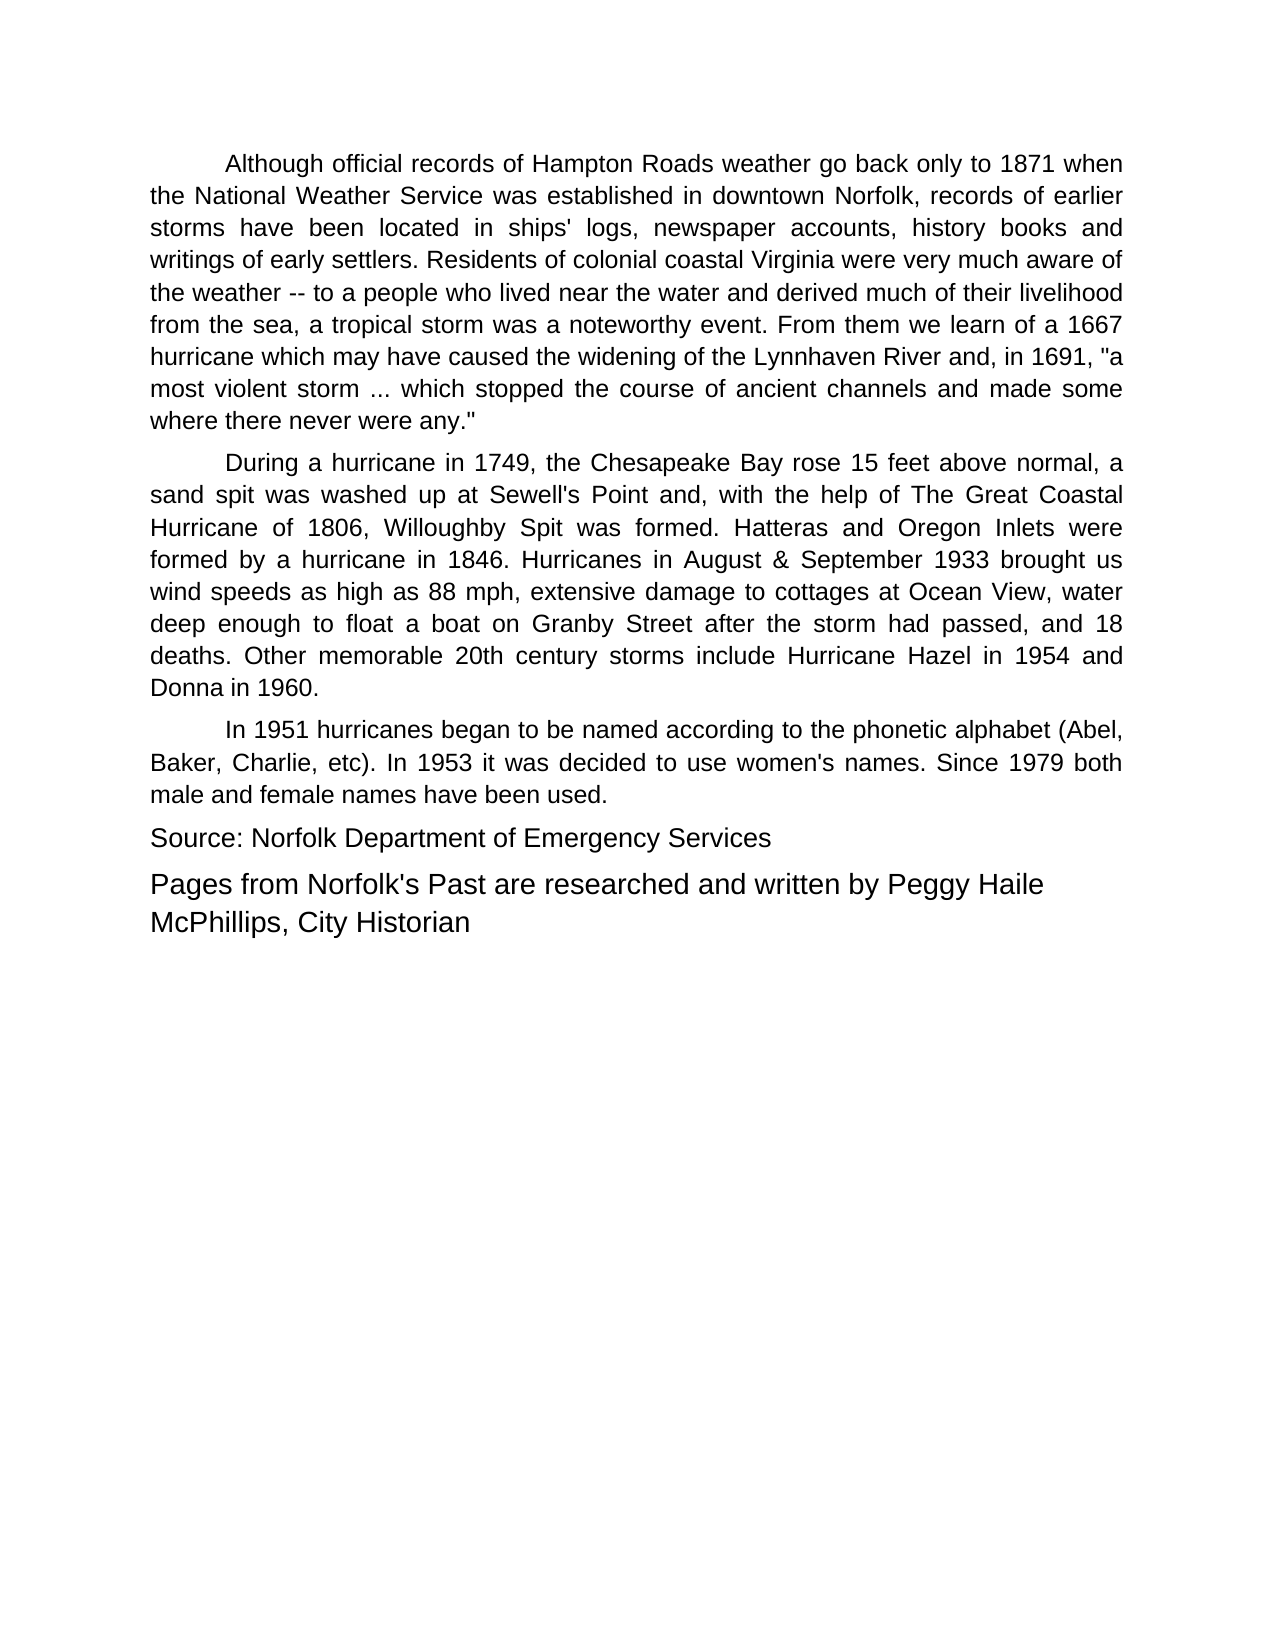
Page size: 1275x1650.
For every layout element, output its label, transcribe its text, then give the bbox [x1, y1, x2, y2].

text In 1951 hurricanes began to be named according to the phonetic alphabet (Abel, Baker, Charlie, etc). In 1953 it was decided to use women's names. Since 1979 both male and female names have been used. [150, 716, 1125, 808]
text Although official records of Hampton Roads weather go back only to 1871 when the National Weather Service was established in downtown Norfolk, records of earlier storms have been located in ships' logs, newspaper accounts, history books and writings of early settlers. Residents of colonial coastal Virginia were very much aware of the weather -- to a people who lived near the water and derived much of their livelihood from the sea, a tropical storm was a noteworthy event. From them we learn of a 1667 hurricane which may have caused the widening of the Lynnhaven River and, in 1691, "a most violent storm ... which stopped the course of ancient channels and made some where there never were any." [150, 150, 1125, 434]
text Source: Norfolk Department of Emergency Services [150, 823, 1125, 853]
text During a hurricane in 1749, the Chesapeake Bay rose 15 feet above normal, a sand spit was washed up at Sewell's Point and, with the help of The Great Coastal Hurricane of 1806, Willoughby Spit was formed. Hatteras and Oregon Inlets were formed by a hurricane in 1846. Hurricanes in August & September 1933 brought us wind speeds as high as 88 mph, extensive damage to cottages at Ocean View, water deep enough to float a boat on Granby Street after the storm had passed, and 18 deaths. Other memorable 20th century storms include Hurricane Hazel in 1954 and Donna in 1960. [150, 449, 1125, 702]
text Pages from Norfolk's Past are researched and written by Peggy Haile McPhillips, City Historian [150, 868, 1125, 938]
